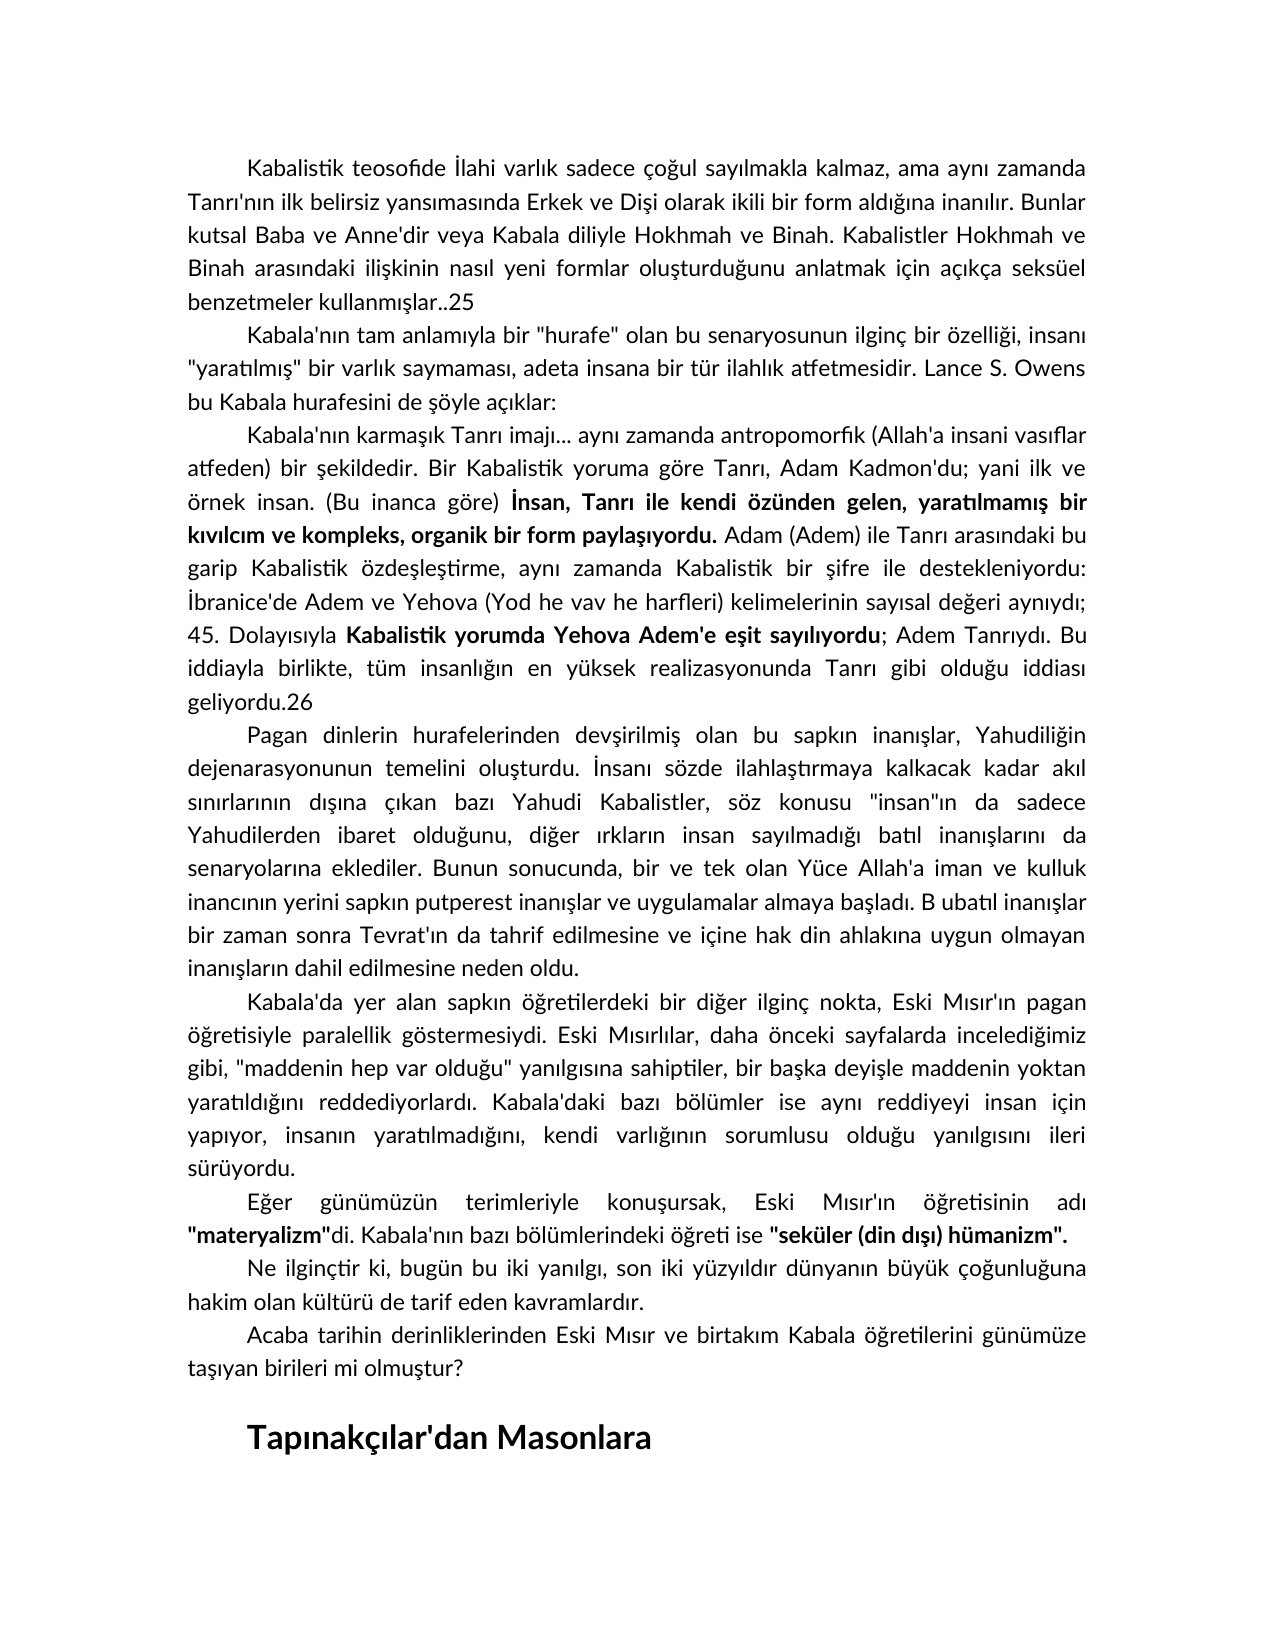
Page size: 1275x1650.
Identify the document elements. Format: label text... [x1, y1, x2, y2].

text Pagan dinlerin hurafelerinden devşirilmiş olan bu sapkın inanışlar, Yahudiliğin dejenarasyonunun temelini oluşturdu. İnsanı sözde ilahlaştırmaya kalkacak kadar akıl sınırlarının dışına çıkan bazı Yahudi Kabalistler, söz konusu "insan"ın da sadece Yahudilerden ibaret olduğunu, diğer ırkların insan sayılmadığı batıl inanışlarını da senaryolarına eklediler. Bunun sonucunda, bir ve tek olan Yüce Allah'a iman ve kulluk inancının yerini sapkın putperest inanışlar ve uygulamalar almaya başladı. B ubatıl inanışlar bir zaman sonra Tevrat'ın da tahrif edilmesine ve içine hak din ahlakına uygun olmayan inanışların dahil edilmesine neden oldu. [187, 717, 1087, 983]
text Acaba tarihin derinliklerinden Eski Mısır ve birtakım Kabala öğretilerini günümüze taşıyan birileri mi olmuştur? [187, 1317, 1087, 1383]
text Eğer günümüzün terimleriyle konuşursak, Eski Mısır'ın öğretisinin adı "materyalizm"di. Kabala'nın bazı bölümlerindeki öğreti ise "seküler (din dışı) hümanizm". [187, 1183, 1087, 1250]
text Ne ilginçtir ki, bugün bu iki yanılgı, son iki yüzyıldır dünyanın büyük çoğunluğuna hakim olan kültürü de tarif eden kavramlardır. [187, 1250, 1087, 1317]
text Kabala'nın tam anlamıyla bir "hurafe" olan bu senaryosunun ilginç bir özelliği, insanı "yaratılmış" bir varlık saymaması, adeta insana bir tür ilahlık atfetmesidir. Lance S. Owens bu Kabala hurafesini de şöyle açıklar: [187, 317, 1087, 417]
text Kabalistik teosofide İlahi varlık sadece çoğul sayılmakla kalmaz, ama aynı zamanda Tanrı'nın ilk belirsiz yansımasında Erkek ve Dişi olarak ikili bir form aldığına inanılır. Bunlar kutsal Baba ve Anne'dir veya Kabala diliyle Hokhmah ve Binah. Kabalistler Hokhmah ve Binah arasındaki ilişkinin nasıl yeni formlar oluşturduğunu anlatmak için açıkça seksüel benzetmeler kullanmışlar..25 [187, 150, 1087, 317]
text Tapınakçılar'dan Masonlara [187, 1417, 1087, 1457]
text Kabala'nın karmaşık Tanrı imajı... aynı zamanda antropomorfik (Allah'a insani vasıflar atfeden) bir şekildedir. Bir Kabalistik yoruma göre Tanrı, Adam Kadmon'du; yani ilk ve örnek insan. (Bu inanca göre) İnsan, Tanrı ile kendi özünden gelen, yaratılmamış bir kıvılcım ve kompleks, organik bir form paylaşıyordu. Adam (Adem) ile Tanrı arasındaki bu garip Kabalistik özdeşleştirme, aynı zamanda Kabalistik bir şifre ile destekleniyordu: İbranice'de Adem ve Yehova (Yod he vav he harfleri) kelimelerinin sayısal değeri aynıydı; 45. Dolayısıyla Kabalistik yorumda Yehova Adem'e eşit sayılıyordu; Adem Tanrıydı. Bu iddiayla birlikte, tüm insanlığın en yüksek realizasyonunda Tanrı gibi olduğu iddiası geliyordu.26 [187, 417, 1087, 717]
text Kabala'da yer alan sapkın öğretilerdeki bir diğer ilginç nokta, Eski Mısır'ın pagan öğretisiyle paralellik göstermesiydi. Eski Mısırlılar, daha önceki sayfalarda incelediğimiz gibi, "maddenin hep var olduğu" yanılgısına sahiptiler, bir başka deyişle maddenin yoktan yaratıldığını reddediyorlardı. Kabala'daki bazı bölümler ise aynı reddiyeyi insan için yapıyor, insanın yaratılmadığını, kendi varlığının sorumlusu olduğu yanılgısını ileri sürüyordu. [187, 983, 1087, 1183]
